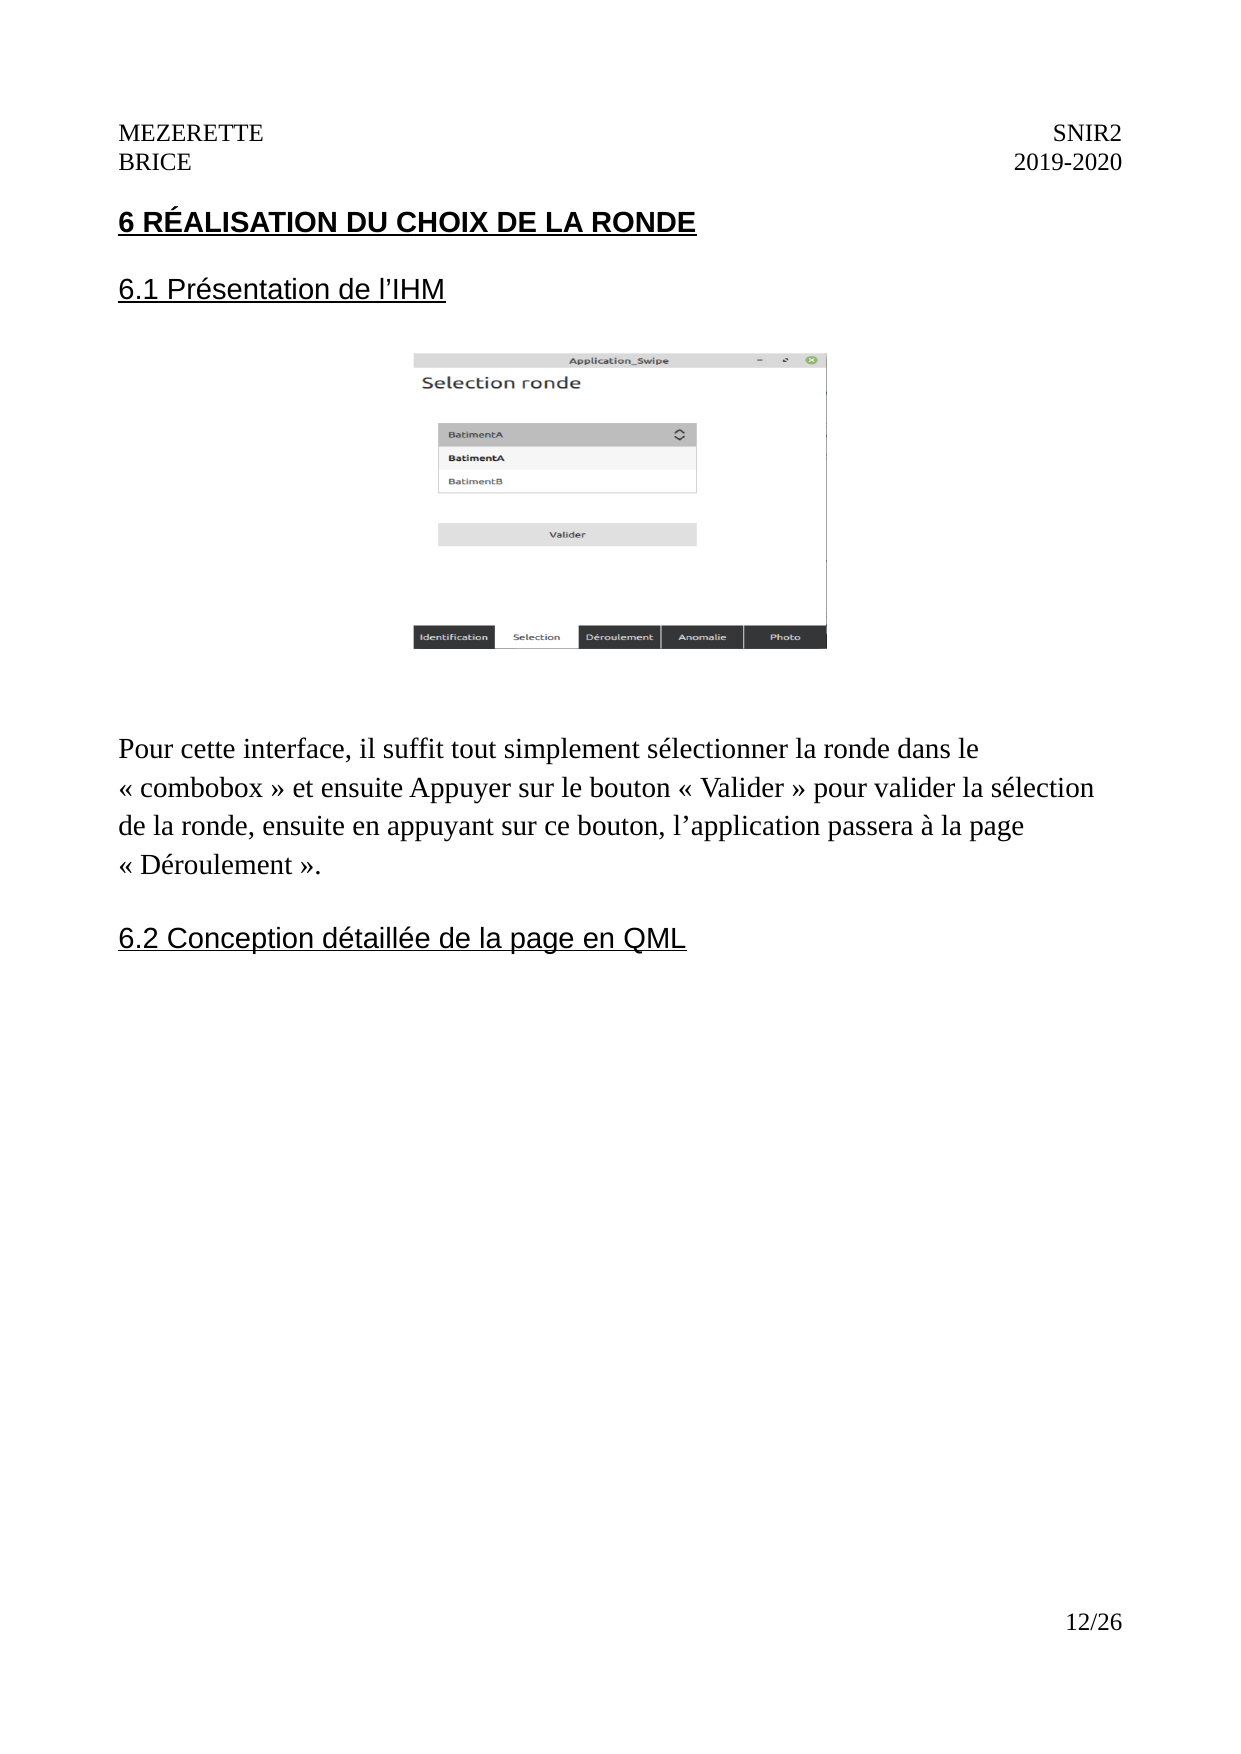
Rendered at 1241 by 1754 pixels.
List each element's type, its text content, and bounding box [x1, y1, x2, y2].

subtitle 6.2 Conception détaillée de la page en QML [118, 921, 1122, 954]
subtitle 6 RÉALISATION DU CHOIX DE LA RONDE [118, 205, 1122, 239]
picture [413, 353, 827, 649]
text Pour cette interface, il suffit tout simplement sélectionner la ronde dans le « combobox » et ensuite Appuyer sur le bouton « Valider » pour valider la sélection de la ronde, ensuite en appuyant sur ce bouton, l’application passera à la page « Déroulement ». [118, 731, 1122, 880]
subtitle 6.1 Présentation de l’IHM [118, 272, 1122, 306]
